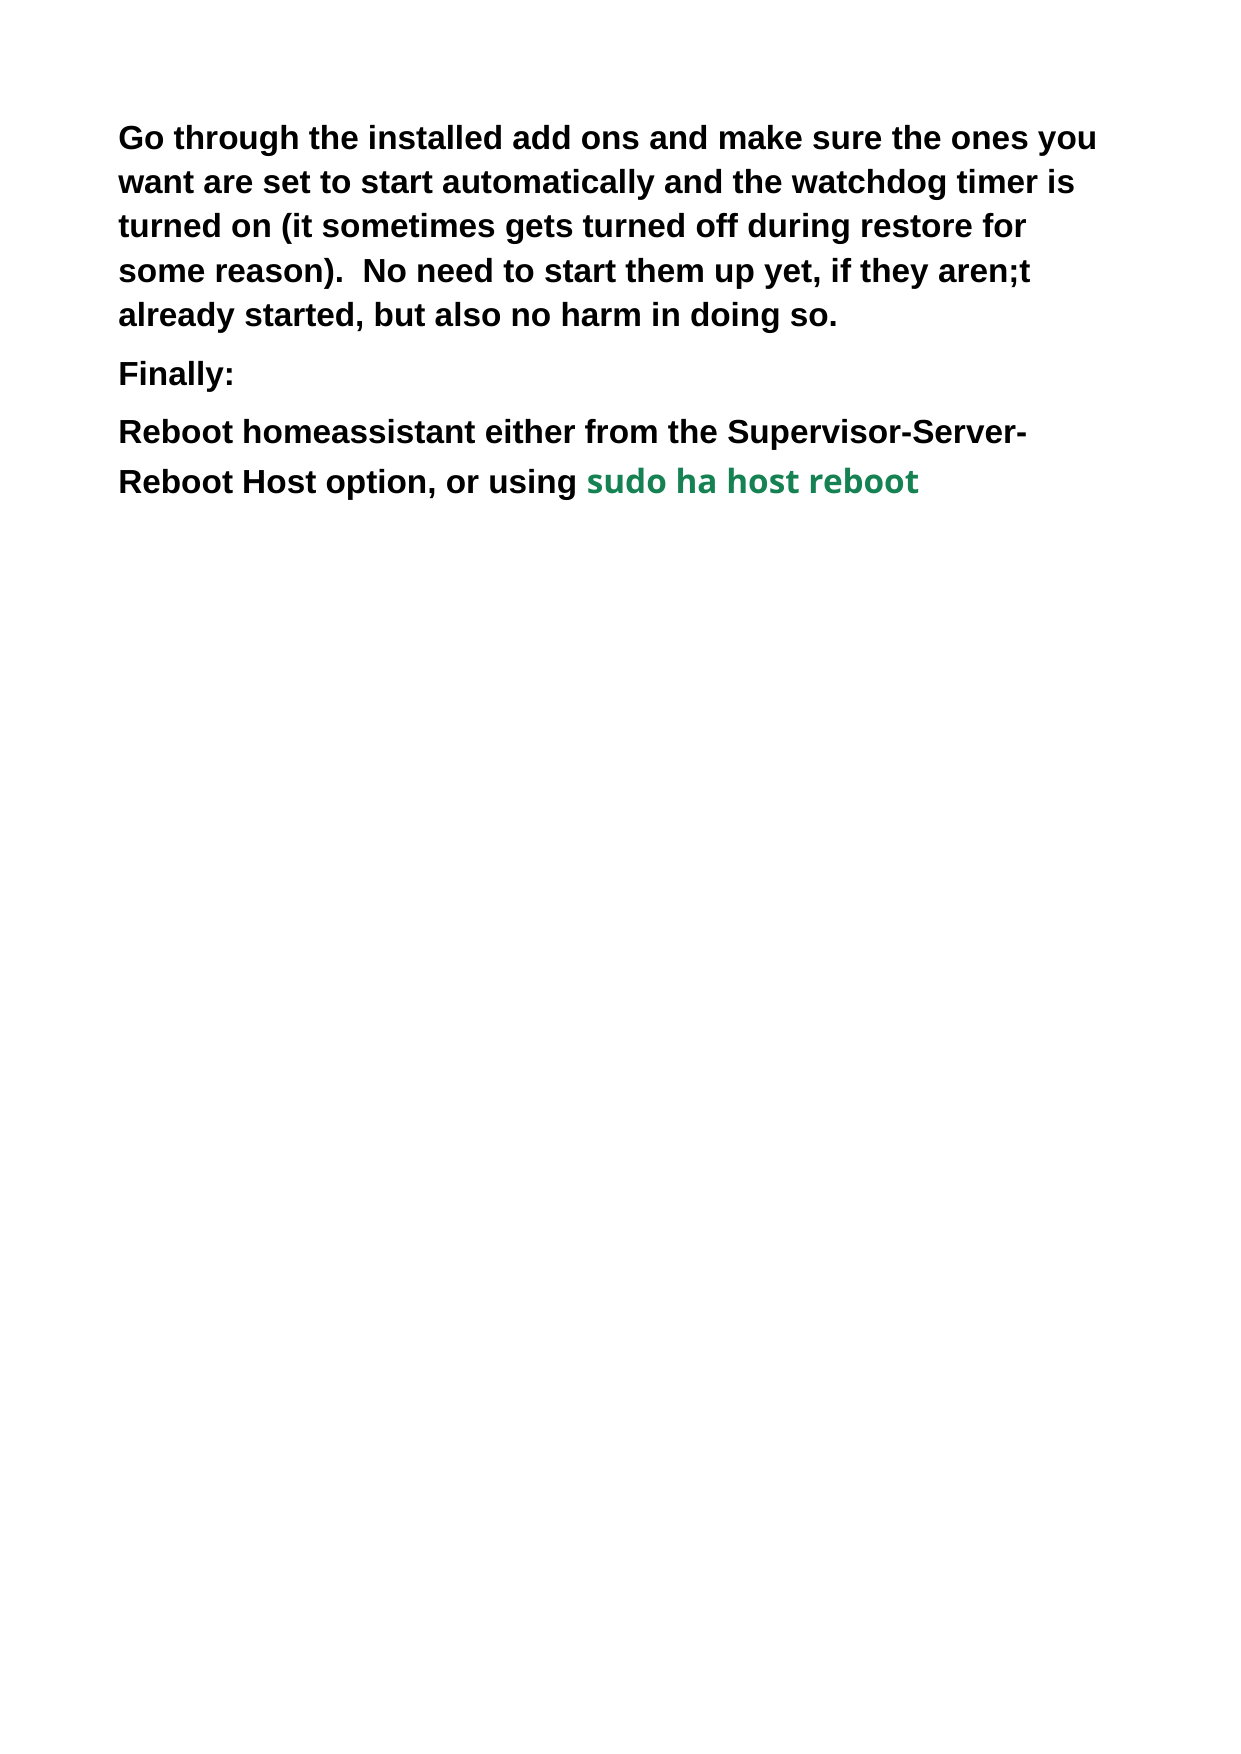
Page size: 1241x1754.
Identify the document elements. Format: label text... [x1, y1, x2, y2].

text Reboot homeassistant either from the Supervisor-Server-Reboot Host option, or using sudo ha host reboot [118, 412, 1122, 503]
text Go through the installed add ons and make sure the ones you want are set to start automatically and the watchdog timer is turned on (it sometimes gets turned off during restore for some reason). No need to start them up yet, if they aren;t already started, but also no harm in doing so. [118, 118, 1122, 333]
text Finally: [118, 353, 1122, 392]
